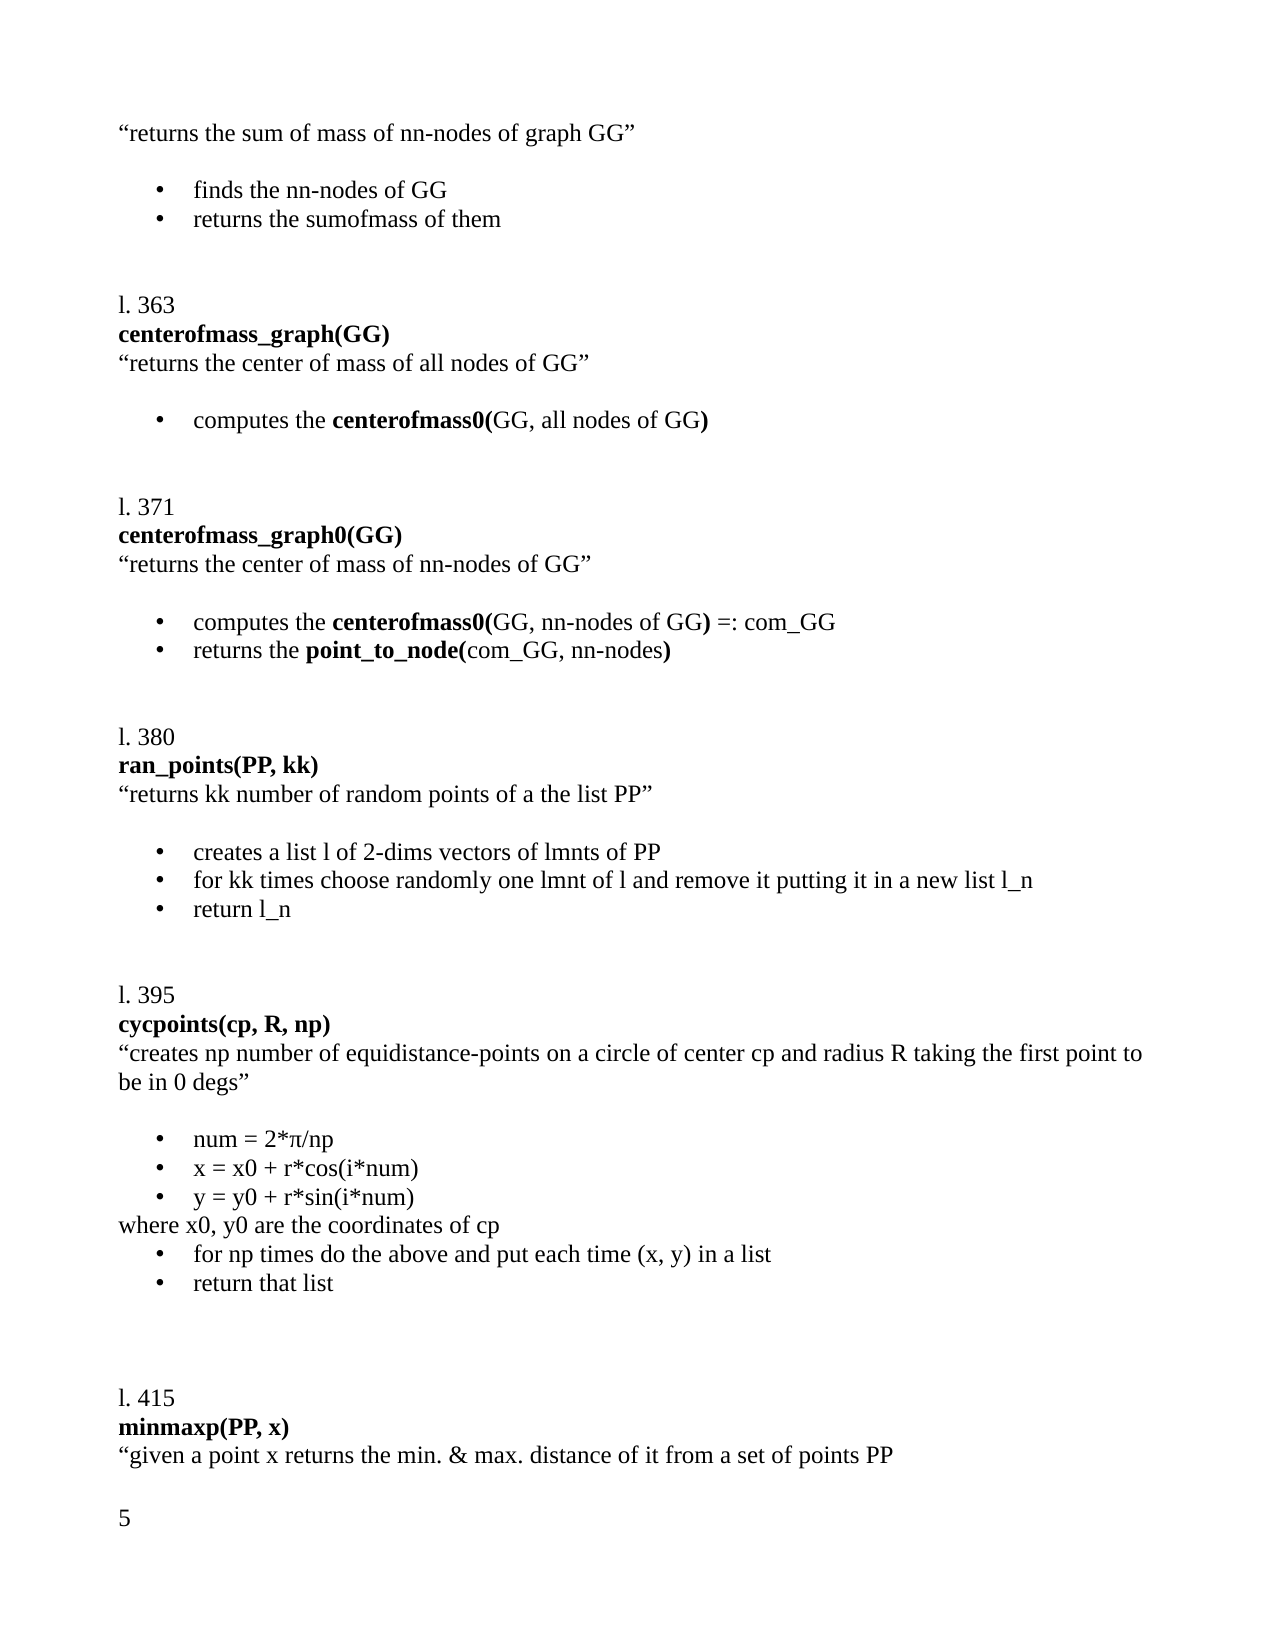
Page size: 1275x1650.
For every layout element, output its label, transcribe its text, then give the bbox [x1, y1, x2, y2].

text centerofmass_graph(GG) [118, 319, 1157, 348]
list computes the centerofmass0(GG, nn-nodes of GG) =: com_GG [156, 607, 1157, 636]
text ran_points(PP, kk) [118, 751, 1157, 779]
text minmaxp(PP, x) [118, 1412, 1157, 1441]
text cycpoints(cp, R, np) [118, 1009, 1157, 1038]
text “creates np number of equidistance-points on a circle of center cp and radius R taking the first point to be in 0 degs” [118, 1038, 1157, 1096]
text l. 380 [118, 722, 1157, 751]
text l. 371 [118, 492, 1157, 521]
list for np times do the above and put each time (x, y) in a list [156, 1239, 1157, 1268]
text “returns the center of mass of nn-nodes of GG” [118, 549, 1157, 578]
text l. 395 [118, 981, 1157, 1009]
list for kk times choose randomly one lmnt of l and remove it putting it in a new list l_n [156, 866, 1157, 894]
text l. 363 [118, 291, 1157, 319]
text “returns kk number of random points of a the list PP” [118, 779, 1157, 808]
list return that list [156, 1268, 1157, 1297]
list num = 2*π/np [156, 1124, 1157, 1153]
list returns the sumofmass of them [156, 204, 1157, 233]
list y = y0 + r*sin(i*num) [156, 1182, 1157, 1211]
text “returns the center of mass of all nodes of GG” [118, 348, 1157, 377]
text “returns the sum of mass of nn-nodes of graph GG” [118, 118, 1157, 147]
text where x0, y0 are the coordinates of cp [118, 1211, 1157, 1239]
text “given a point x returns the min. & max. distance of it from a set of points PP [118, 1441, 1157, 1469]
list returns the point_to_node(com_GG, nn-nodes) [156, 636, 1157, 664]
list finds the nn-nodes of GG [156, 176, 1157, 204]
list creates a list l of 2-dims vectors of lmnts of PP [156, 837, 1157, 866]
list return l_n [156, 894, 1157, 923]
text centerofmass_graph0(GG) [118, 521, 1157, 549]
text l. 415 [118, 1383, 1157, 1412]
list x = x0 + r*cos(i*num) [156, 1153, 1157, 1182]
list computes the centerofmass0(GG, all nodes of GG) [156, 406, 1157, 434]
